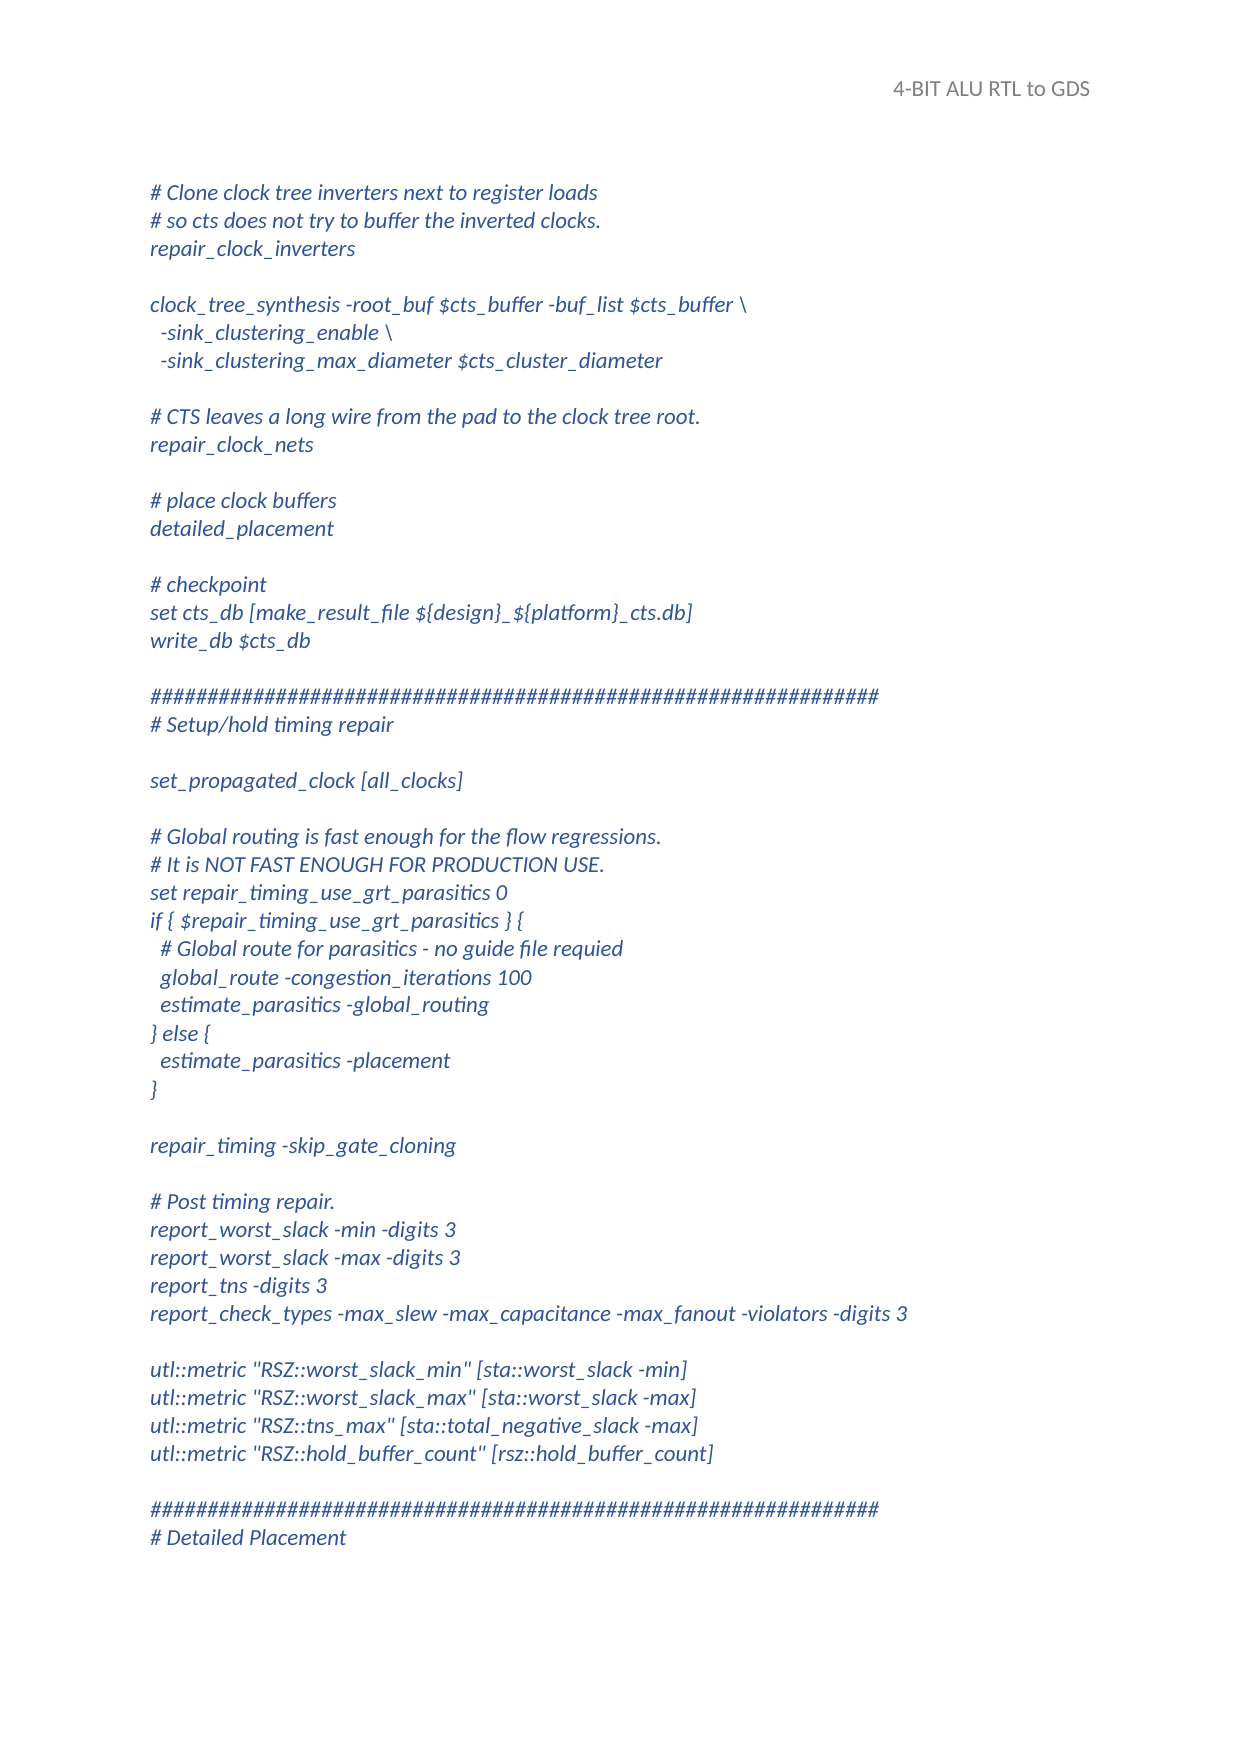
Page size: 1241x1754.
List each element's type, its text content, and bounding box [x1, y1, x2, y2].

text report_worst_slack -max -digits 3 [150, 1243, 1090, 1271]
text global_route -congestion_iterations 100 [150, 963, 1090, 991]
text report_tns -digits 3 [150, 1271, 1090, 1299]
text utl::metric "RSZ::worst_slack_min" [sta::worst_slack -min] [150, 1355, 1090, 1383]
text utl::metric "RSZ::hold_buffer_count" [rsz::hold_buffer_count] [150, 1439, 1090, 1467]
text repair_timing -skip_gate_cloning [150, 1131, 1090, 1159]
text # Post timing repair. [150, 1187, 1090, 1215]
text repair_clock_nets [150, 430, 1090, 458]
text # Clone clock tree inverters next to register loads [150, 178, 1090, 206]
text # It is NOT FAST ENOUGH FOR PRODUCTION USE. [150, 851, 1090, 878]
text } [150, 1075, 1090, 1103]
text # so cts does not try to buffer the inverted clocks. [150, 206, 1090, 234]
text # Setup/hold timing repair [150, 710, 1090, 738]
text -sink_clustering_enable \ [150, 318, 1090, 346]
text ################################################################ [150, 1495, 1090, 1523]
text report_worst_slack -min -digits 3 [150, 1215, 1090, 1243]
text set repair_timing_use_grt_parasitics 0 [150, 878, 1090, 907]
text utl::metric "RSZ::tns_max" [sta::total_negative_slack -max] [150, 1411, 1090, 1439]
text -sink_clustering_max_diameter $cts_cluster_diameter [150, 346, 1090, 374]
text # Global route for parasitics - no guide file requied [150, 934, 1090, 963]
text detailed_placement [150, 514, 1090, 542]
text estimate_parasitics -placement [150, 1047, 1090, 1075]
text # Detailed Placement [150, 1523, 1090, 1551]
text ################################################################ [150, 682, 1090, 710]
text utl::metric "RSZ::worst_slack_max" [sta::worst_slack -max] [150, 1383, 1090, 1411]
text # checkpoint [150, 570, 1090, 598]
text # Global routing is fast enough for the flow regressions. [150, 822, 1090, 851]
text } else { [150, 1019, 1090, 1047]
text # CTS leaves a long wire from the pad to the clock tree root. [150, 402, 1090, 430]
text report_check_types -max_slew -max_capacitance -max_fanout -violators -digits 3 [150, 1299, 1090, 1327]
text clock_tree_synthesis -root_buf $cts_buffer -buf_list $cts_buffer \ [150, 290, 1090, 318]
text # place clock buffers [150, 486, 1090, 514]
text estimate_parasitics -global_routing [150, 991, 1090, 1019]
text set_propagated_clock [all_clocks] [150, 766, 1090, 794]
text set cts_db [make_result_file ${design}_${platform}_cts.db] [150, 598, 1090, 626]
text if { $repair_timing_use_grt_parasitics } { [150, 907, 1090, 934]
text write_db $cts_db [150, 626, 1090, 654]
text repair_clock_inverters [150, 234, 1090, 262]
